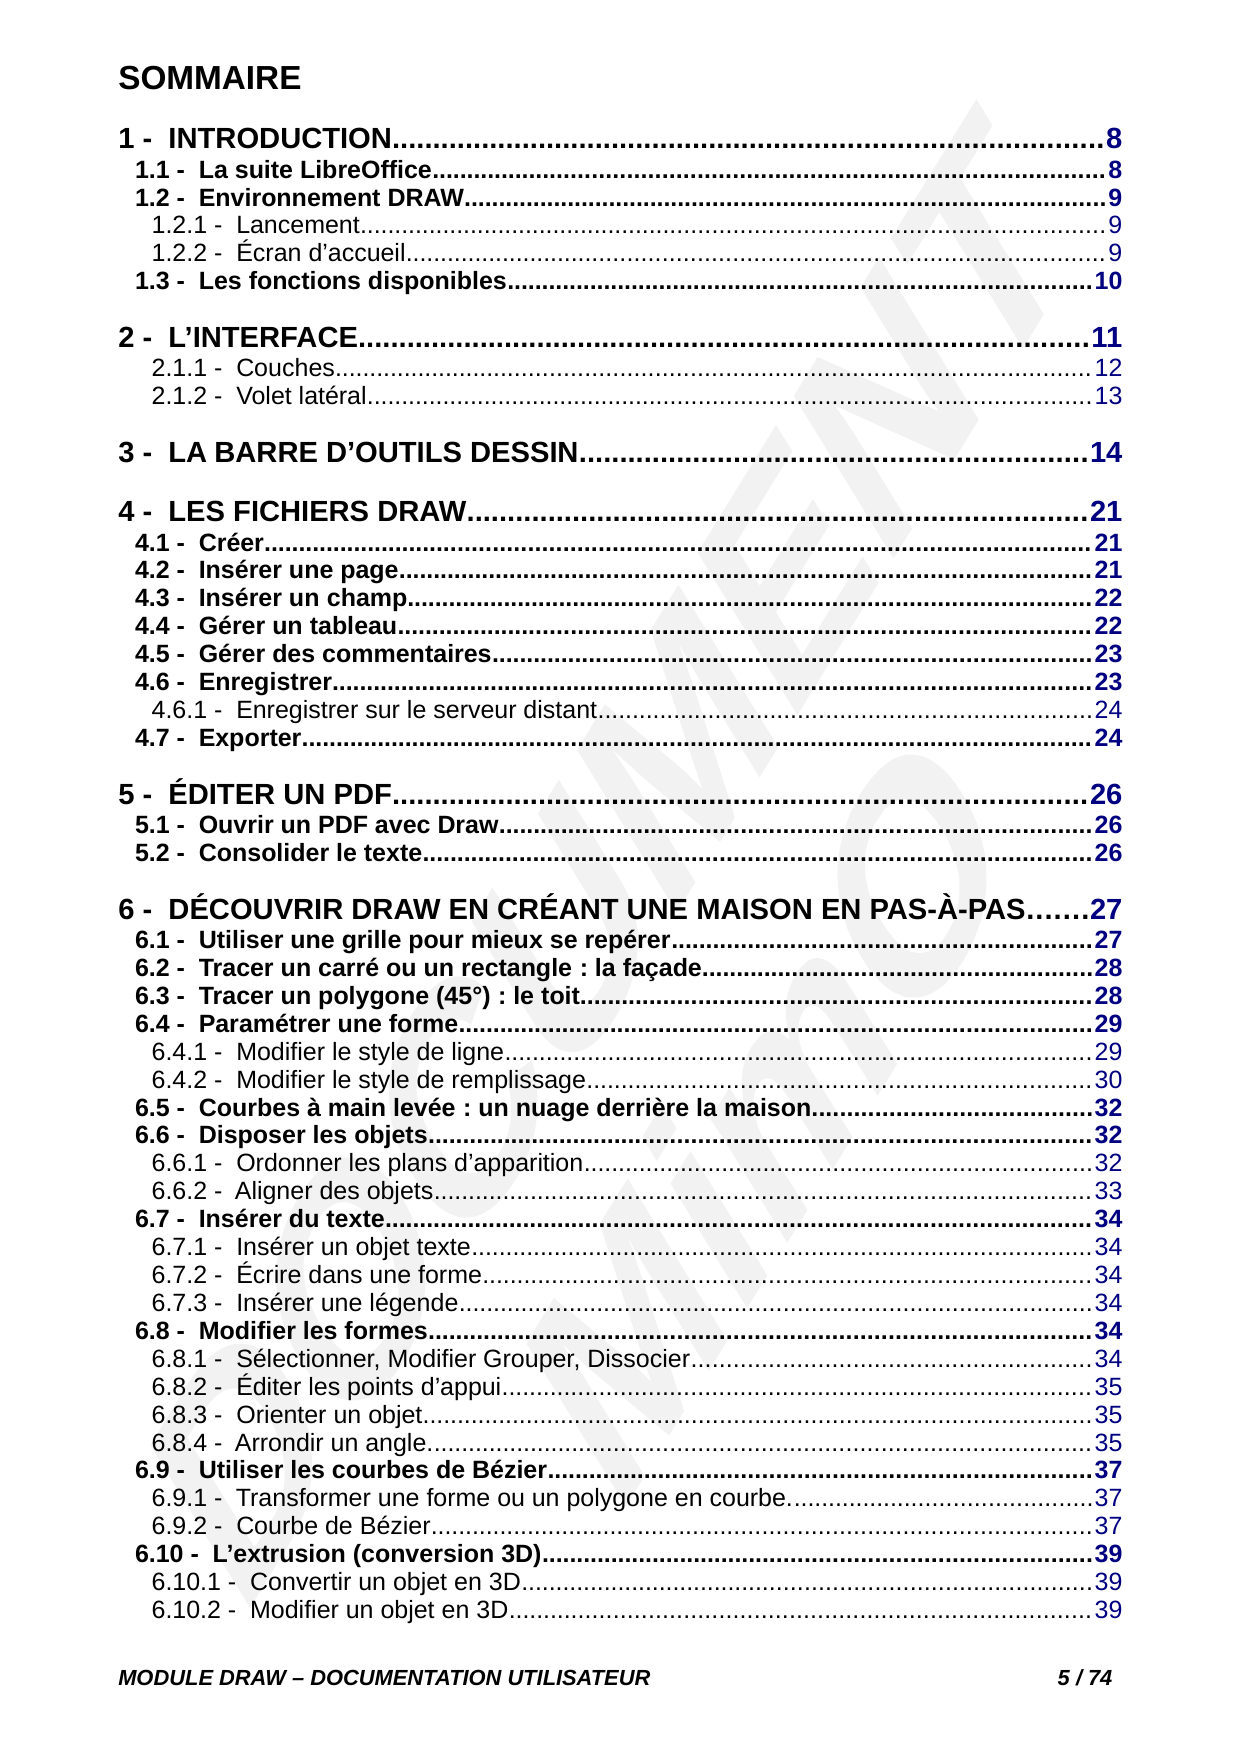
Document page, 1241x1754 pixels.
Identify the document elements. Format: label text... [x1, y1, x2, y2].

text 5 - Éditer un PDF 26 [118, 778, 1122, 810]
text 1.2.2 - Écran d’accueil 9 [151, 239, 1122, 267]
text 2 - L’interface 11 [118, 321, 1122, 354]
text 6.8.3 - Orienter un objet. 35 [151, 1401, 1122, 1428]
text 6.6 - Disposer les objets 32 [135, 1121, 1122, 1149]
text 4.6.1 - Enregistrer sur le serveur distant 24 [151, 696, 1122, 724]
text 6.8.4 - Arrondir un angle. 35 [151, 1428, 1122, 1456]
text 4.1 - Créer 21 [135, 528, 1122, 556]
text 6.3 - Tracer un polygone (45°) : le toit. 28 [135, 982, 1122, 1010]
text 2.1.1 - Couches 12 [151, 354, 1122, 382]
text 1.2.1 - Lancement 9 [151, 211, 1122, 239]
text 4.3 - Insérer un champ 22 [135, 584, 1122, 612]
text 6.4.1 - Modifier le style de ligne 29 [151, 1038, 1122, 1066]
text 1.3 - Les fonctions disponibles 10 [135, 267, 1122, 295]
text 6.6.2 - Aligner des objets 33 [151, 1177, 1122, 1205]
text 6.8.2 - Éditer les points d’appui 35 [151, 1373, 1122, 1401]
text 4.2 - Insérer une page 21 [135, 556, 1122, 584]
text 6.10 - L’extrusion (conversion 3D) 39 [135, 1540, 1122, 1568]
text 6.7.3 - Insérer une légende 34 [151, 1289, 1122, 1317]
text 6.1 - Utiliser une grille pour mieux se repérer 27 [135, 926, 1122, 954]
text 6.2 - Tracer un carré ou un rectangle : la façade 28 [135, 954, 1122, 982]
text 1.1 - La suite LibreOffice 8 [135, 156, 1122, 183]
text 6.7 - Insérer du texte 34 [135, 1205, 1122, 1233]
text 6.7.2 - Écrire dans une forme 34 [151, 1261, 1122, 1289]
text 6.10.2 - Modifier un objet en 3D 39 [151, 1596, 1122, 1624]
text 6.5 - Courbes à main levée : un nuage derrière la maison. 32 [135, 1093, 1122, 1121]
text 3 - La barre d’outils dessin 14 [118, 436, 1122, 469]
subtitle SOMMAIRE [118, 59, 1122, 96]
text 6.7.1 - Insérer un objet texte 34 [151, 1233, 1122, 1261]
text 1.2 - Environnement DRAW 9 [135, 183, 1122, 211]
text 1 - introduction 8 [118, 122, 1122, 155]
text 6.8.1 - Sélectionner, Modifier Grouper, Dissocier 34 [151, 1345, 1122, 1373]
text 6.9.2 - Courbe de Bézier 37 [151, 1512, 1122, 1540]
text 5.2 - Consolider le texte 26 [135, 839, 1122, 867]
text 6.9.1 - Transformer une forme ou un polygone en courbe. 37 [151, 1484, 1122, 1512]
text 6.4.2 - Modifier le style de remplissage 30 [151, 1066, 1122, 1093]
text 6.9 - Utiliser les courbes de Bézier 37 [135, 1456, 1122, 1484]
text 6.10.1 - Convertir un objet en 3D 39 [151, 1568, 1122, 1596]
text 4.6 - Enregistrer 23 [135, 668, 1122, 696]
text 5.1 - Ouvrir un PDF avec Draw 26 [135, 811, 1122, 839]
text 6.6.1 - Ordonner les plans d’apparition 32 [151, 1149, 1122, 1177]
text 4.4 - Gérer un tableau 22 [135, 612, 1122, 640]
text 4.7 - Exporter 24 [135, 724, 1122, 752]
text 2.1.2 - Volet latéral 13 [151, 382, 1122, 410]
text 6.8 - Modifier les formes 34 [135, 1317, 1122, 1345]
text 4 - Les fichiers Draw 21 [118, 495, 1122, 528]
text 6.4 - Paramétrer une forme 29 [135, 1010, 1122, 1038]
text 6 - Découvrir Draw en créant une maison en pas-à-pas 27 [118, 893, 1122, 925]
text 4.5 - Gérer des commentaires 23 [135, 640, 1122, 668]
